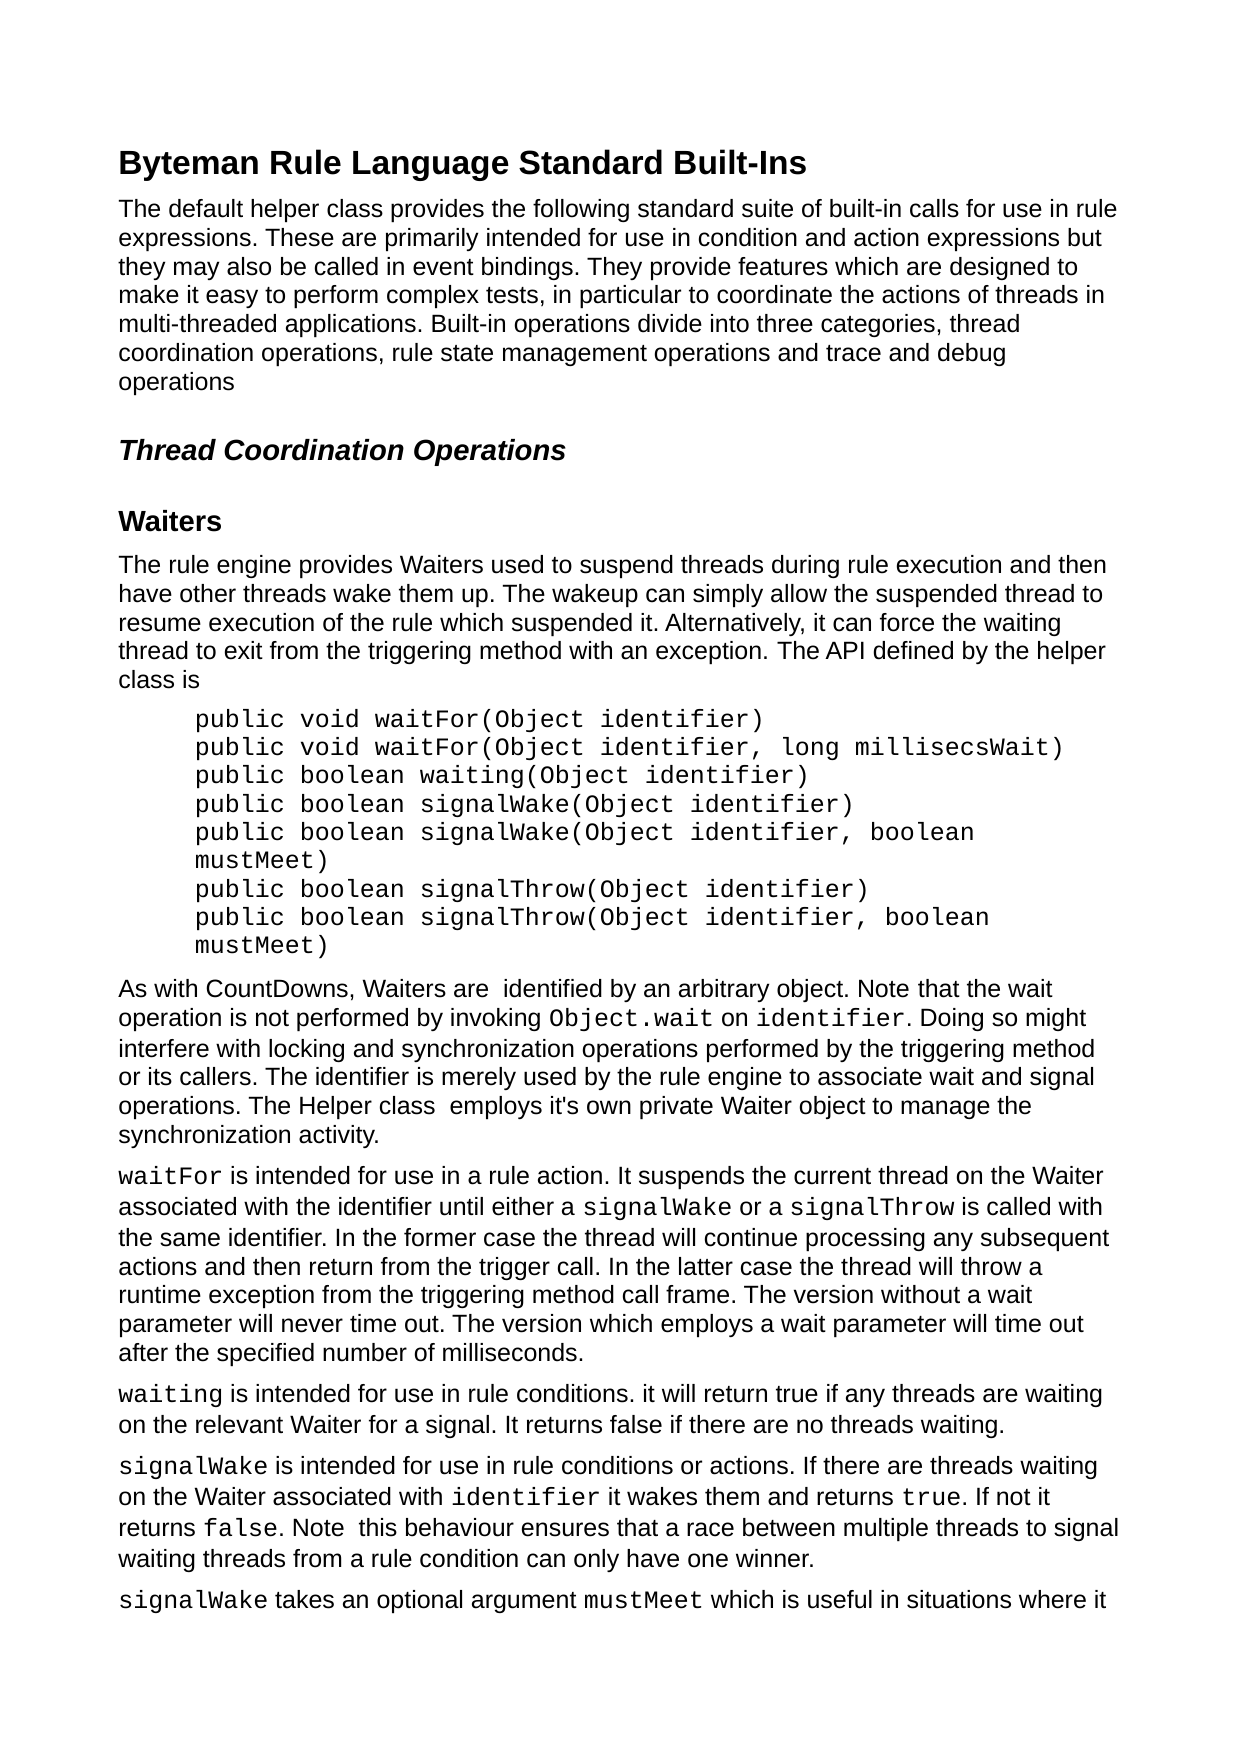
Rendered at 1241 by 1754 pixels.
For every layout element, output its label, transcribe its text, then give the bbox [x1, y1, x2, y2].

text waitFor is intended for use in a rule action. It suspends the current thread on the Waiter associated with the identifier until either a signalWake or a signalThrow is called with the same identifier. In the former case the thread will continue processing any subsequent actions and then return from the trigger call. In the latter case the thread will throw a runtime exception from the triggering method call frame. The version without a wait parameter will never time out. The version which employs a wait parameter will time out after the specified number of milliseconds. [118, 1161, 1122, 1367]
subtitle Byteman Rule Language Standard Built-Ins [118, 143, 1122, 182]
text signalWake is intended for use in rule conditions or actions. If there are threads waiting on the Waiter associated with identifier it wakes them and returns true. If not it returns false. Note this behaviour ensures that a race between multiple threads to signal waiting threads from a rule condition can only have one winner. [118, 1451, 1122, 1573]
text The default helper class provides the following standard suite of built-in calls for use in rule expressions. These are primarily intended for use in condition and action expressions but they may also be called in event bindings. They provide features which are designed to make it easy to perform complex tests, in particular to coordinate the actions of threads in multi-threaded applications. Built-in operations divide into three categories, thread coordination operations, rule state management operations and trace and debug operations [118, 194, 1122, 396]
text waiting is intended for use in rule conditions. it will return true if any threads are waiting on the relevant Waiter for a signal. It returns false if there are no threads waiting. [118, 1379, 1122, 1439]
text signalWake takes an optional argument mustMeet which is useful in situations where it [118, 1585, 1122, 1616]
text As with CountDowns, Waiters are identified by an arbitrary object. Note that the wait operation is not performed by invoking Object.wait on identifier. Doing so might interfere with locking and synchronization operations performed by the triggering method or its callers. The identifier is merely used by the rule engine to associate wait and signal operations. The Helper class employs it's own private Waiter object to manage the synchronization activity. [118, 974, 1122, 1148]
subtitle Thread Coordination Operations [118, 433, 1122, 467]
text public void waitFor(Object identifier) public void waitFor(Object identifier, long millisecsWait) public boolean waiting(Object identifier) public boolean signalWake(Object identifier) public boolean signalWake(Object identifier, boolean mustMeet) public boolean signalThrow(Object identifier) public boolean signalThrow(Object identifier, boolean mustMeet) [194, 706, 1122, 961]
subtitle Waiters [118, 504, 1122, 538]
text The rule engine provides Waiters used to suspend threads during rule execution and then have other threads wake them up. The wakeup can simply allow the suspended thread to resume execution of the rule which suspended it. Alternatively, it can force the waiting thread to exit from the triggering method with an exception. The API defined by the helper class is [118, 550, 1122, 694]
